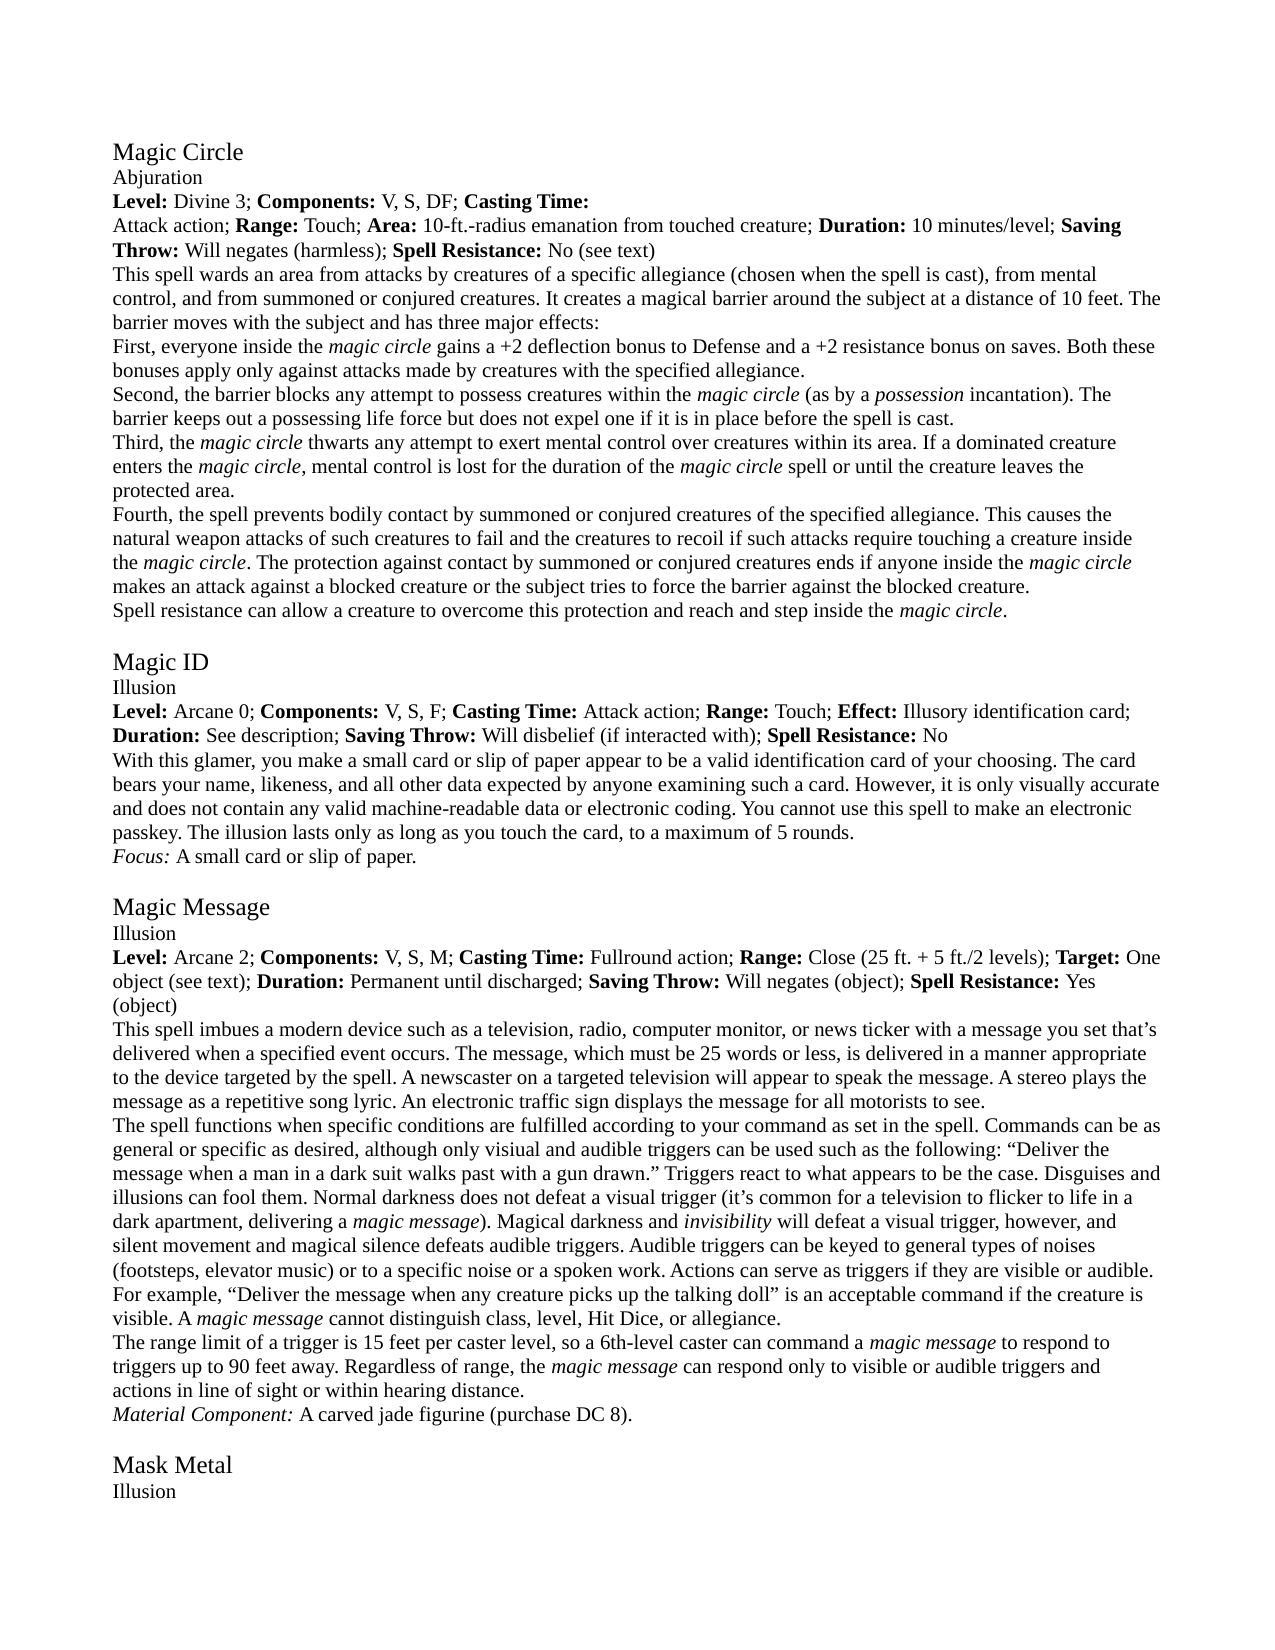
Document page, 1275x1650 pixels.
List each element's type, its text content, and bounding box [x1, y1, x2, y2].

text Second, the barrier blocks any attempt to possess creatures within the magic circle (as by a possession incantation). The barrier keeps out a possessing life force but does not expel one if it is in place before the spell is cast. [112, 382, 1162, 430]
text Level: Arcane 2; Components: V, S, M; Casting Time: Fullround action; Range: Close (25 ft. + 5 ft./2 levels); Target: One object (see text); Duration: Permanent until discharged; Saving Throw: Will negates (object); Spell Resistance: Yes (object) [112, 945, 1162, 1017]
text Spell resistance can allow a creature to overcome this protection and reach and step inside the magic circle. [112, 598, 1162, 622]
text First, everyone inside the magic circle gains a +2 deflection bonus to Defense and a +2 resistance bonus on saves. Both these bonuses apply only against attacks made by creatures with the specified allegiance. [112, 334, 1162, 382]
text Illusion [112, 675, 1162, 699]
text Level: Divine 3; Components: V, S, DF; Casting Time: [112, 189, 1162, 213]
text Attack action; Range: Touch; Area: 10-ft.-radius emanation from touched creature; Duration: 10 minutes/level; Saving Throw: Will negates (harmless); Spell Resistance: No (see text) [112, 213, 1162, 262]
text Fourth, the spell prevents bodily contact by summoned or conjured creatures of the specified allegiance. This causes the natural weapon attacks of such creatures to fail and the creatures to recoil if such attacks require touching a creature inside the magic circle. The protection against contact by summoned or conjured creatures ends if anyone inside the magic circle makes an attack against a blocked creature or the subject tries to force the barrier against the blocked creature. [112, 502, 1162, 598]
text Level: Arcane 0; Components: V, S, F; Casting Time: Attack action; Range: Touch; Effect: Illusory identification card; Duration: See description; Saving Throw: Will disbelief (if interacted with); Spell Resistance: No [112, 699, 1162, 747]
text Mask Metal [112, 1450, 1162, 1479]
text Focus: A small card or slip of paper. [112, 844, 1162, 868]
text The range limit of a trigger is 15 feet per caster level, so a 6th-level caster can command a magic message to respond to triggers up to 90 feet away. Regardless of range, the magic message can respond only to visible or audible triggers and actions in line of sight or within hearing distance. [112, 1330, 1162, 1402]
text Abjuration [112, 165, 1162, 189]
text Material Component: A carved jade figurine (purchase DC 8). [112, 1402, 1162, 1426]
text With this glamer, you make a small card or slip of paper appear to be a valid identification card of your choosing. The card bears your name, likeness, and all other data expected by anyone examining such a card. However, it is only visually accurate and does not contain any valid machine-readable data or electronic coding. You cannot use this spell to make an electronic passkey. The illusion lasts only as long as you touch the card, to a maximum of 5 rounds. [112, 747, 1162, 844]
text Magic Message [112, 892, 1162, 921]
text Magic ID [112, 647, 1162, 675]
text Magic Circle [112, 137, 1162, 165]
text Illusion [112, 1479, 1162, 1503]
text Illusion [112, 921, 1162, 945]
text The spell functions when specific conditions are fulfilled according to your command as set in the spell. Commands can be as general or specific as desired, although only visiual and audible triggers can be used such as the following: “Deliver the message when a man in a dark suit walks past with a gun drawn.” Triggers react to what appears to be the case. Disguises and illusions can fool them. Normal darkness does not defeat a visual trigger (it’s common for a television to flicker to life in a dark apartment, delivering a magic message). Magical darkness and invisibility will defeat a visual trigger, however, and silent movement and magical silence defeats audible triggers. Audible triggers can be keyed to general types of noises (footsteps, elevator music) or to a specific noise or a spoken work. Actions can serve as triggers if they are visible or audible. For example, “Deliver the message when any creature picks up the talking doll” is an acceptable command if the creature is visible. A magic message cannot distinguish class, level, Hit Dice, or allegiance. [112, 1113, 1162, 1330]
text Third, the magic circle thwarts any attempt to exert mental control over creatures within its area. If a dominated creature enters the magic circle, mental control is lost for the duration of the magic circle spell or until the creature leaves the protected area. [112, 430, 1162, 502]
text This spell imbues a modern device such as a television, radio, computer monitor, or news ticker with a message you set that’s delivered when a specified event occurs. The message, which must be 25 words or less, is delivered in a manner appropriate to the device targeted by the spell. A newscaster on a targeted television will appear to speak the message. A stereo plays the message as a repetitive song lyric. An electronic traffic sign displays the message for all motorists to see. [112, 1017, 1162, 1113]
text This spell wards an area from attacks by creatures of a specific allegiance (chosen when the spell is cast), from mental control, and from summoned or conjured creatures. It creates a magical barrier around the subject at a distance of 10 feet. The barrier moves with the subject and has three major effects: [112, 262, 1162, 334]
